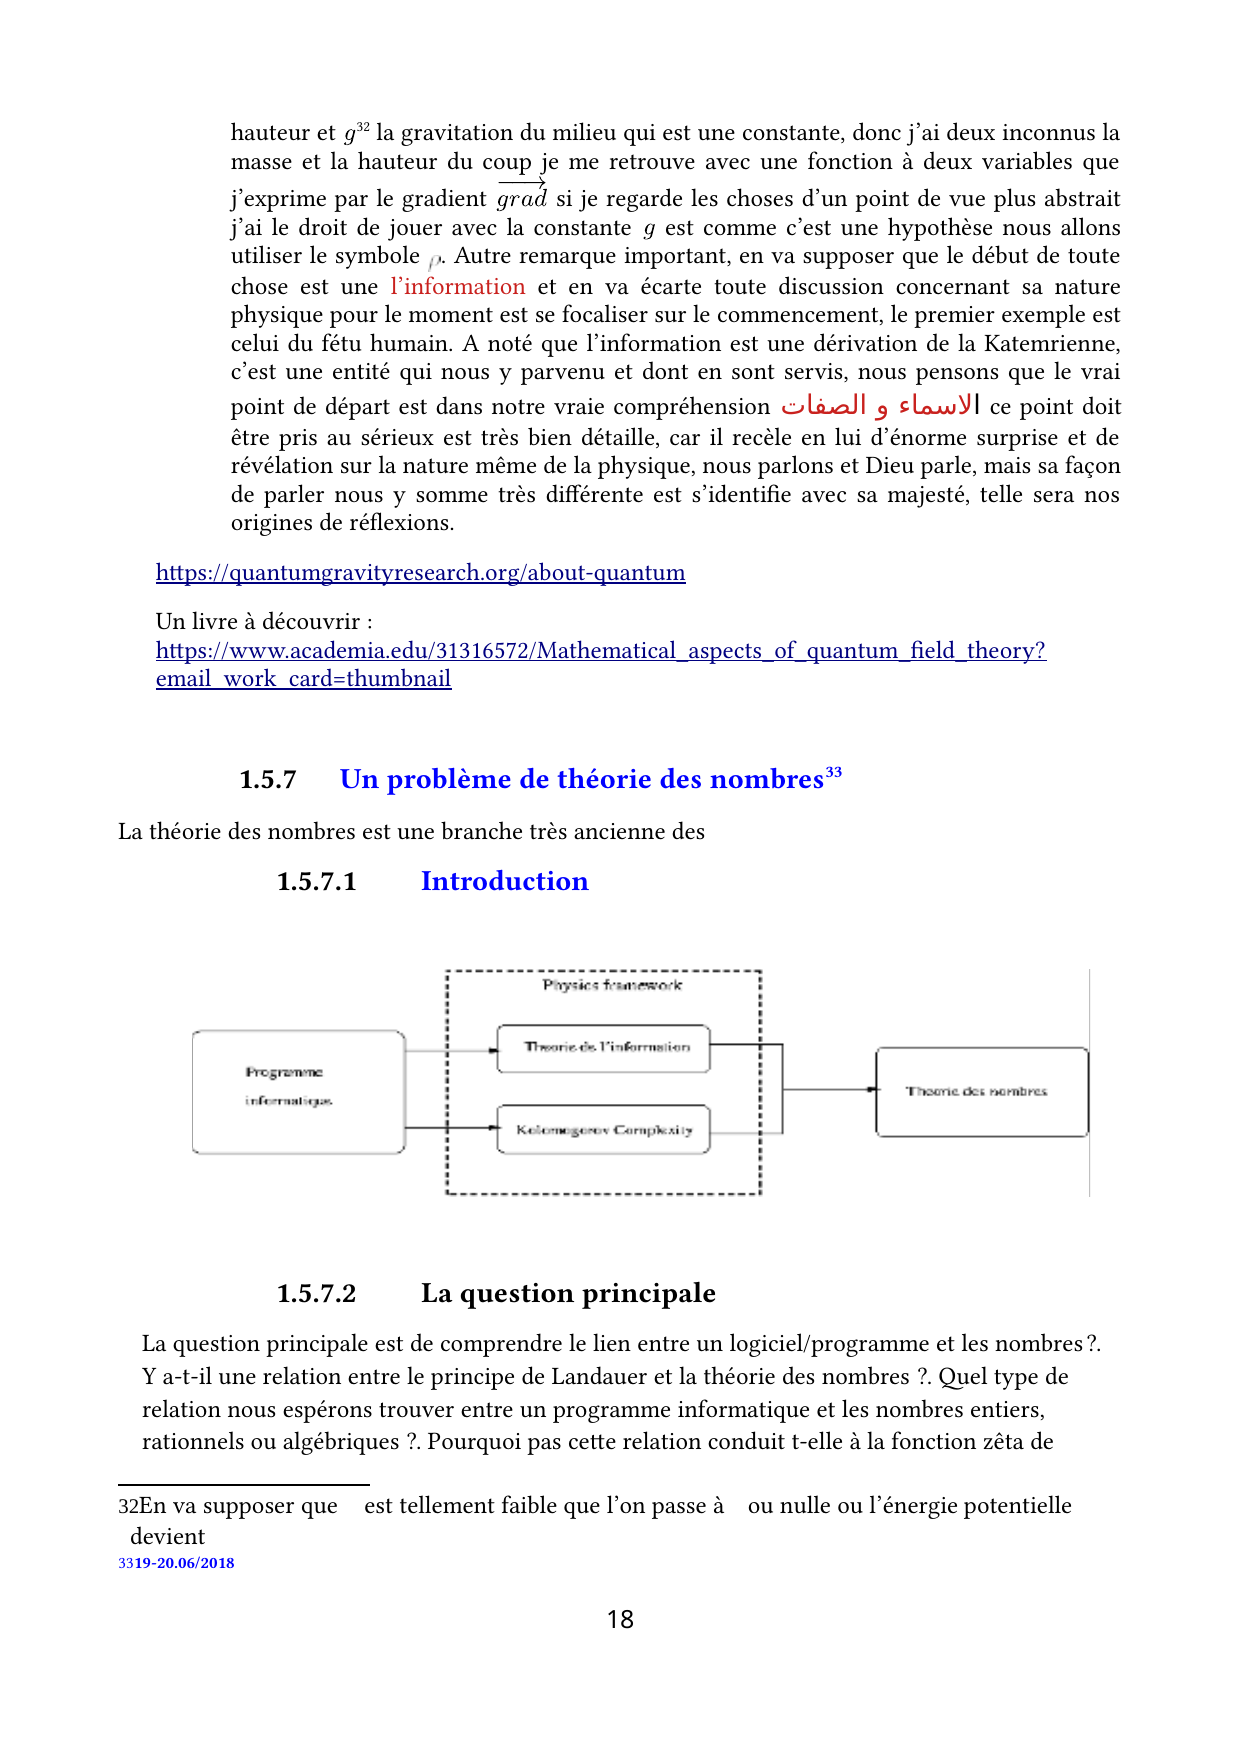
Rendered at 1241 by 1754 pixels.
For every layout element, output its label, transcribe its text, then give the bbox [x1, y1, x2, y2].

list Introduction [268, 864, 1122, 898]
picture [428, 255, 441, 272]
list En va supposer que est tellement faible que l’on passe à ou nulle ou l’énergie potentielle devient [118, 1491, 1122, 1553]
picture [192, 969, 1092, 1197]
list La question principale est de comprendre le lien entre un logiciel/programme et les nombres ?. Y a-t-il une relation entre le principe de Landauer et la théorie des nombres ?. Quel type de relation nous espérons trouver entre un programme informatique et les nombres entiers, rationnels ou algébriques ?. Pourquoi pas cette relation conduit t-elle à la fonction zêta de [130, 1329, 1122, 1456]
subtitle https://quantumgravityresearch.org/about-quantum [156, 558, 1122, 586]
text La théorie des nombres est une branche très ancienne des [118, 817, 1122, 846]
subtitle Un livre à découvrir : https://www.academia.edu/31316572/Mathematical_aspects_of_quantum_field_theory?email_work_card=thumbnail [156, 607, 1122, 693]
subtitle 19-20.06/2018 [118, 1553, 1122, 1572]
subtitle Pourquoi pas la pression ?. Voilà une idée qui me titiller depuis plus de six mois, comme je suis convaincu que la gravité n’a plus de sens notamment dans l’espace, je me demande s’il est intéressant de penser en termes de densité, pression, entropie et électromagnétique, j’ajouterais que l’unification des lois de la physique c-a-d l’exprimer on une seule équation ou comme ils veulent la surnommer par la formule de Dieu ! est une quête éphémère et perte de temps pour arrivée à leur fin les physiciens veulent coûte que coûte vouloir torsader et obligé la nature à se soumettre à un processus de névrosé et une sorte d’état psychédélique intense jusqu’à sortir même du cadre simpliste des modèles la gravité est une faute grave dans la pensée et l ‘hypothèse, allons un peu loin si en suppose de facto l’existence de la gravité , rappelons tout de même que cette constante dite universelle est une hypothèse posée par Newton dans son « Principia » justifiant l’attraction et la chute des corps, mouvement des particules, quand trouvera dans la mécanique des fluides, etc., je vais sauter la ligne est énoncé la loi de l’énergie potentielle pour la masse, la hauteur et la gravitation du milieu qui est une constante, donc j’ai deux inconnus la masse et la hauteur du coup je me retrouve avec une fonction à deux variables que j’exprime par le gradient si je regarde les choses d’un point de vue plus abstrait j’ai le droit de jouer avec la constante est comme c’est une hypothèse nous allons utiliser le symbole . Autre remarque important, en va supposer que le début de toute chose est une l’information et en va écarte toute discussion concernant sa nature physique pour le moment est se focaliser sur le commencement, le premier exemple est celui du fétu humain. A noté que l’information est une dérivation de la Katemrienne, c’est une entité qui nous y parvenu et dont en sont servis, nous pensons que le vrai point de départ est dans notre vraie compréhension الاسماء و الصفات ce point doit être pris au sérieux est très bien détaille, car il recèle en lui d’énorme surprise et de révélation sur la nature même de la physique, nous parlons et Dieu parle, mais sa façon de parler nous y somme très différente est s’identifie avec sa majesté, telle sera nos origines de réflexions. [231, 118, 1122, 537]
list La question principale [268, 1276, 1122, 1309]
subtitle Un problème de théorie des nombres [231, 763, 1122, 796]
